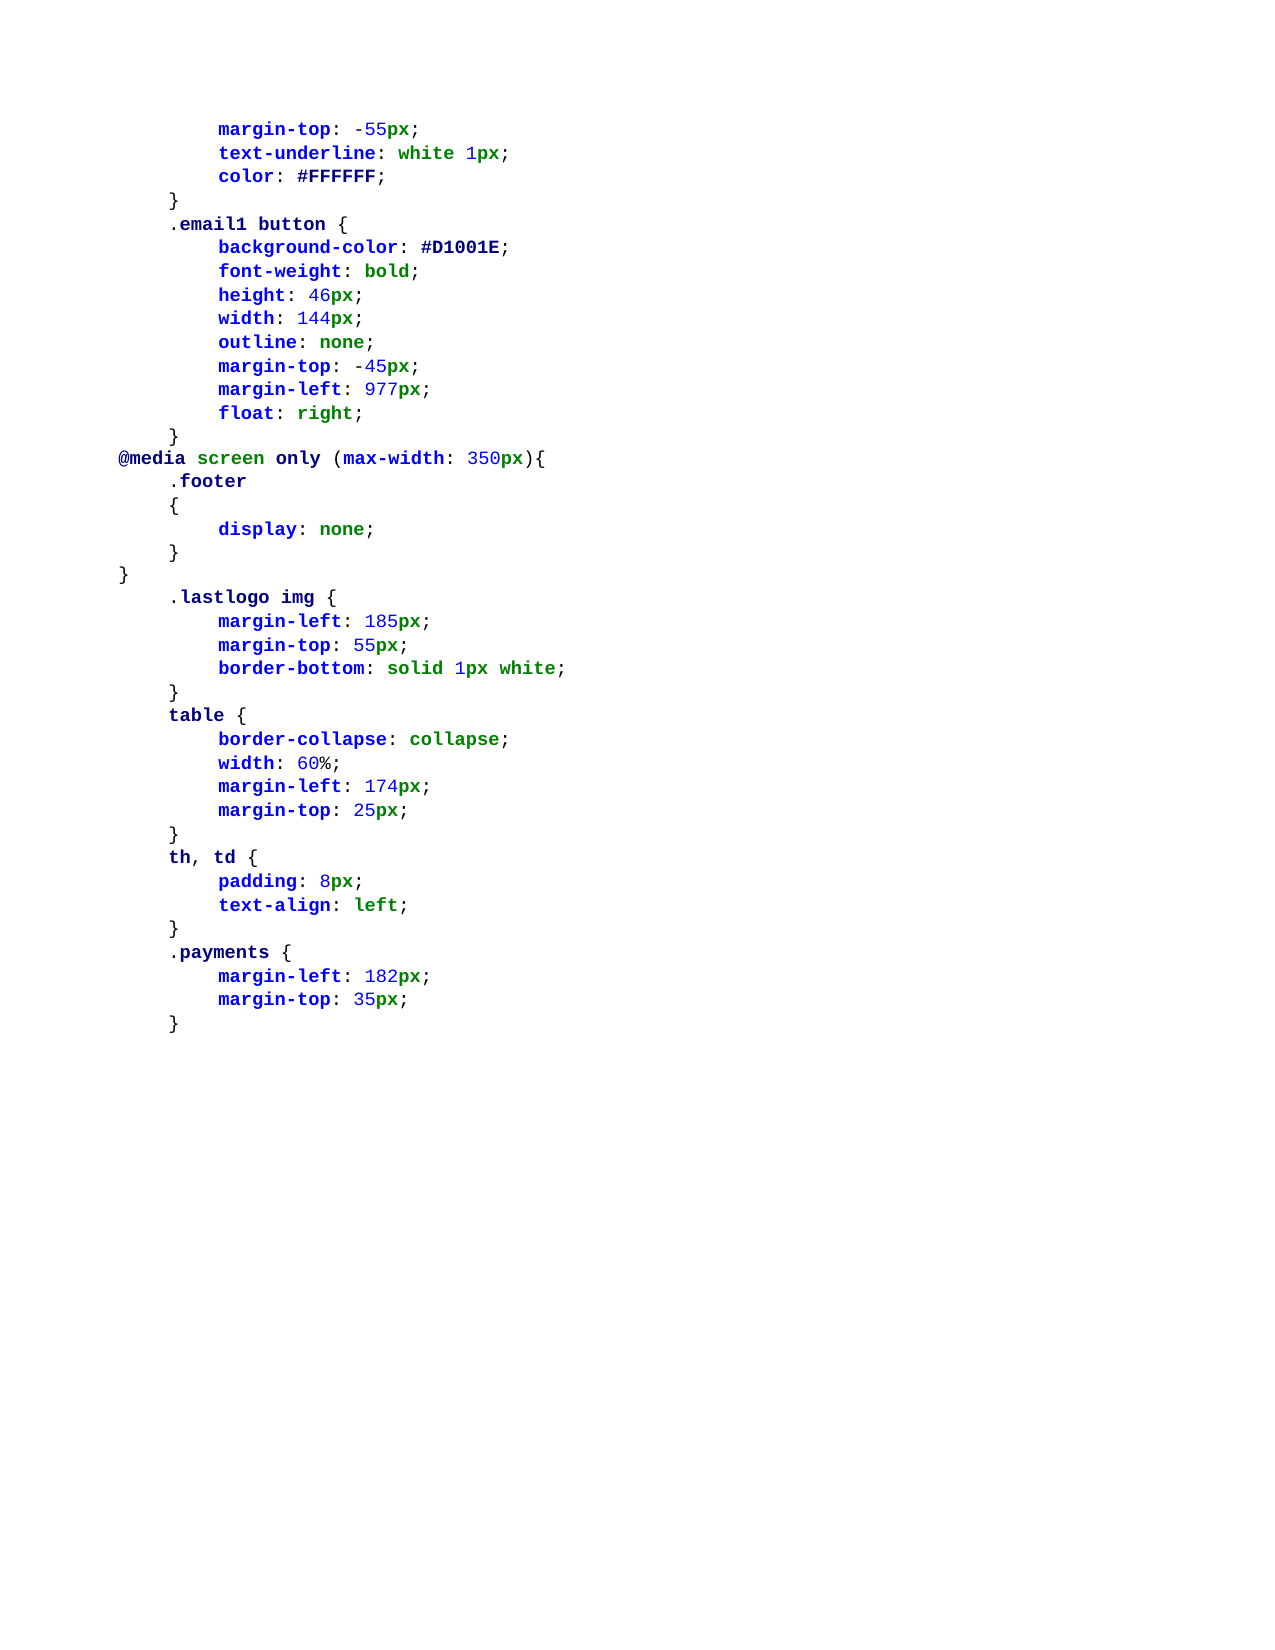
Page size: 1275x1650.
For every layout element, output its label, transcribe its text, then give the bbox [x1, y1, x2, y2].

text margin-top: -45px; [118, 354, 1157, 378]
text margin-top: 55px; [118, 633, 1157, 657]
text color: #FFFFFF; [118, 165, 1157, 189]
text outline: none; [118, 331, 1157, 354]
text { [118, 494, 1157, 518]
text .lastlogo img { [118, 586, 1157, 610]
text } [118, 681, 1157, 704]
text .footer [118, 470, 1157, 494]
text } [118, 823, 1157, 846]
text margin-top: -55px; [118, 118, 1157, 142]
text border-bottom: solid 1px white; [118, 657, 1157, 681]
text background-color: #D1001E; [118, 236, 1157, 260]
text @media screen only (max-width: 350px){ [118, 449, 1157, 470]
text padding: 8px; [118, 870, 1157, 894]
text margin-left: 977px; [118, 378, 1157, 402]
text margin-top: 35px; [118, 988, 1157, 1012]
text } [118, 426, 1157, 449]
text text-align: left; [118, 894, 1157, 917]
text height: 46px; [118, 284, 1157, 307]
text .email1 button { [118, 213, 1157, 236]
text display: none; [118, 518, 1157, 541]
text width: 60%; [118, 752, 1157, 775]
text font-weight: bold; [118, 260, 1157, 284]
text } [118, 189, 1157, 213]
text } [118, 1012, 1157, 1036]
text margin-left: 174px; [118, 775, 1157, 799]
text margin-left: 185px; [118, 610, 1157, 633]
text } [118, 541, 1157, 565]
text margin-left: 182px; [118, 964, 1157, 988]
text float: right; [118, 402, 1157, 426]
text border-collapse: collapse; [118, 728, 1157, 752]
text table { [118, 704, 1157, 728]
text margin-top: 25px; [118, 799, 1157, 823]
text } [118, 917, 1157, 941]
text width: 144px; [118, 307, 1157, 331]
text text-underline: white 1px; [118, 142, 1157, 165]
text } [118, 565, 1157, 586]
text .payments { [118, 941, 1157, 964]
text th, td { [118, 846, 1157, 870]
